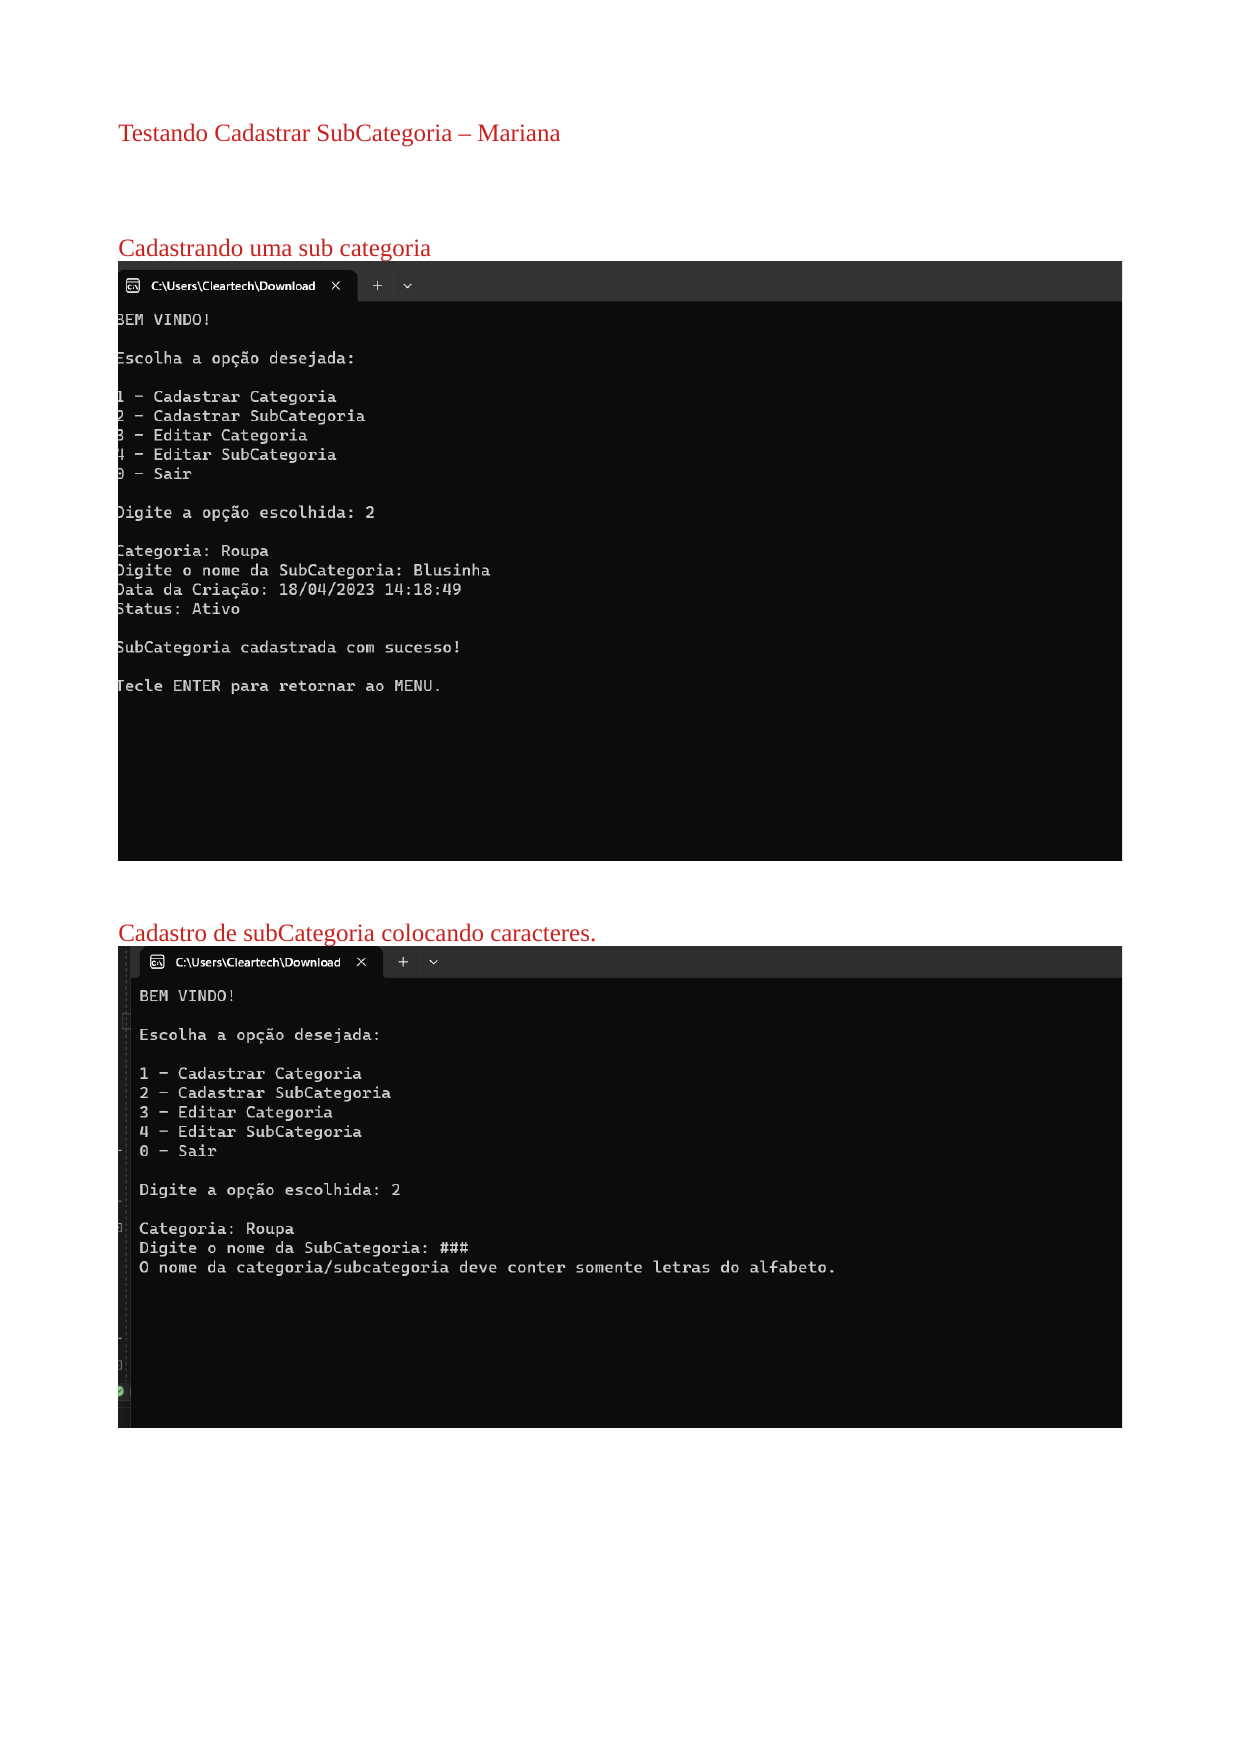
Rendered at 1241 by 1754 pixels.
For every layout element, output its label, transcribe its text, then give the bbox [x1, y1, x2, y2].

picture [118, 946, 1123, 1428]
text Testando Cadastrar SubCategoria – Mariana [118, 118, 1122, 147]
text Cadastrando uma sub categoria [118, 233, 1122, 261]
picture [118, 261, 1123, 861]
text Cadastro de subCategoria colocando caracteres. [118, 918, 1122, 946]
